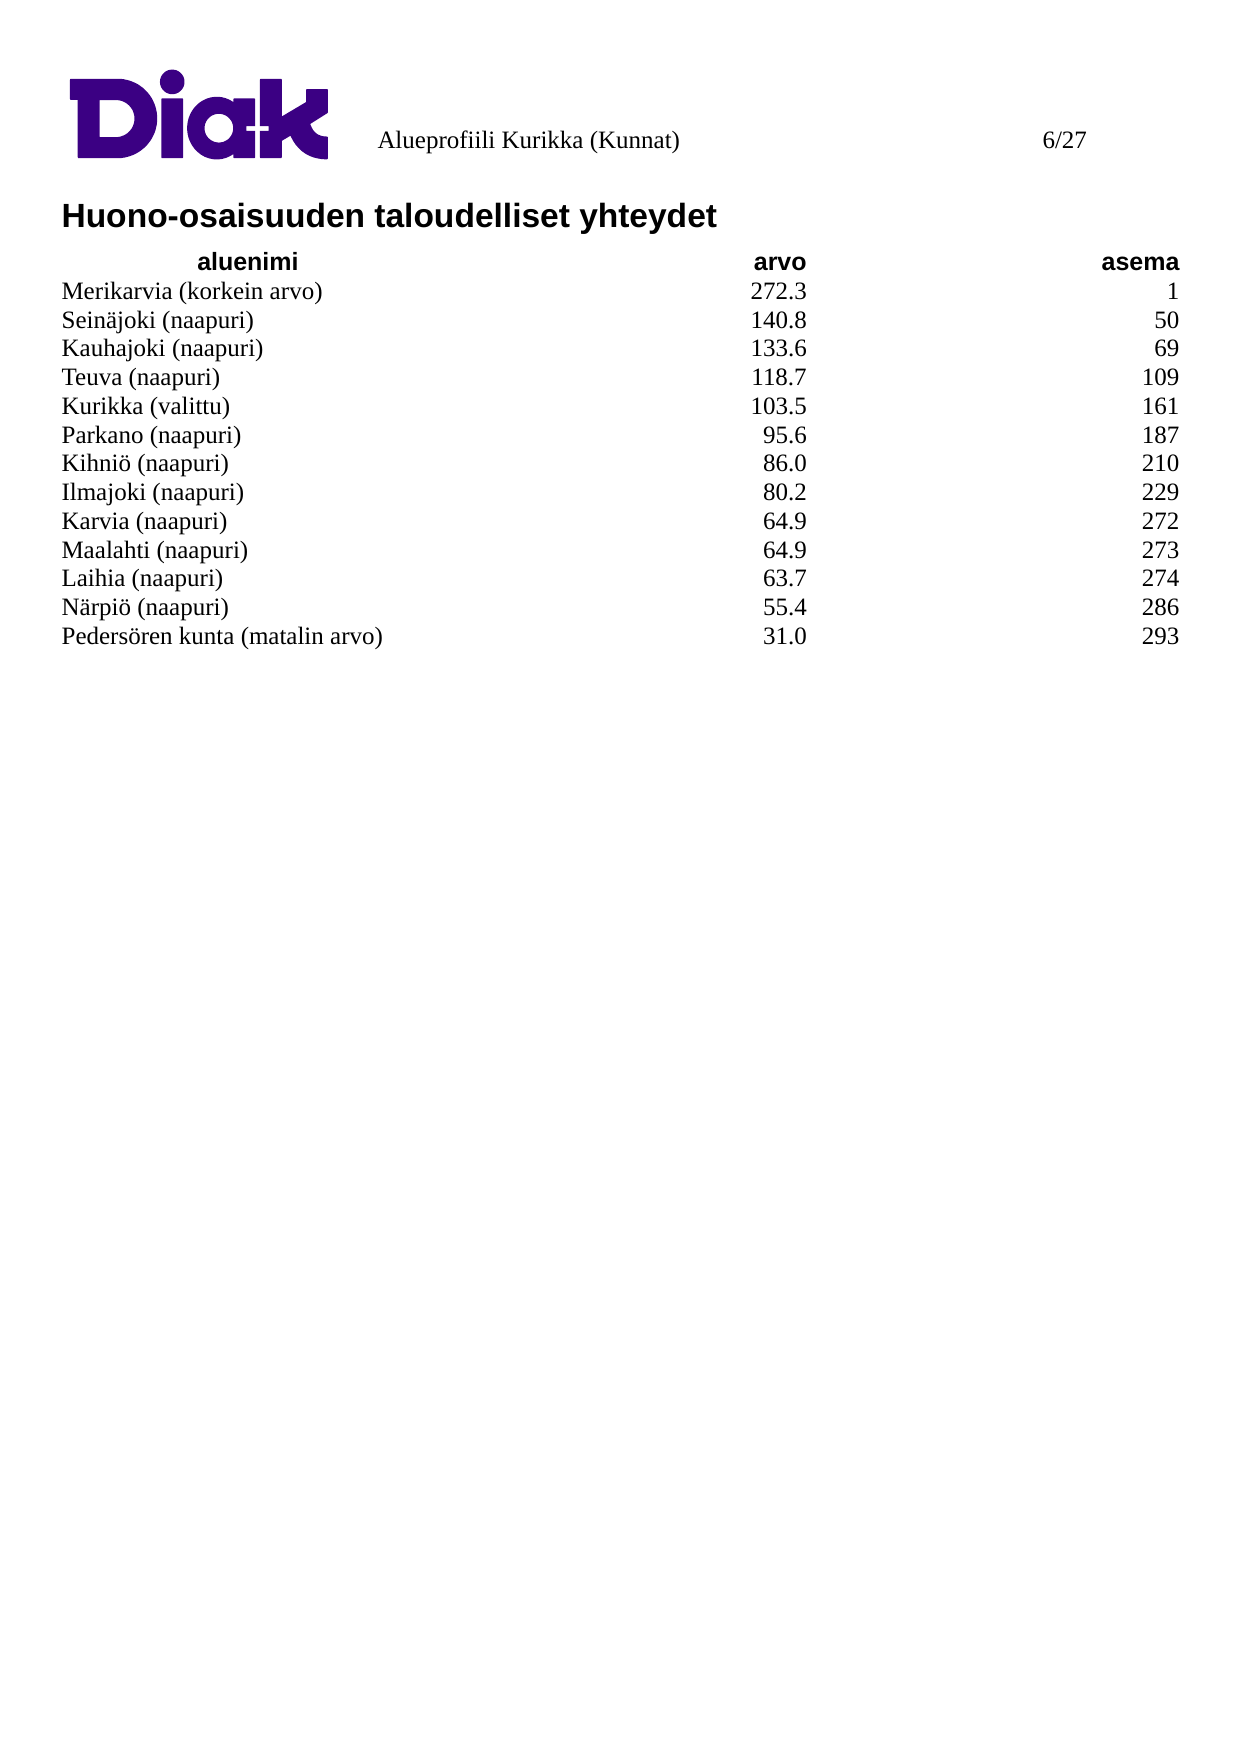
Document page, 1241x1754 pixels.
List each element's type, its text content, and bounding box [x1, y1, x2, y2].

table_cell 103.5 [434, 391, 806, 420]
table_cell 133.6 [434, 334, 806, 362]
subtitle Huono-osaisuuden taloudelliset yhteydet [61, 196, 1179, 235]
table_cell 50 [806, 305, 1179, 333]
table_cell 64.9 [434, 506, 806, 535]
table_cell 274 [806, 564, 1179, 592]
table_cell Ilmajoki (naapuri) [61, 477, 434, 506]
table_cell Laihia (naapuri) [61, 564, 434, 592]
table_cell 1 [806, 276, 1179, 305]
table_cell 86.0 [434, 449, 806, 477]
table_cell 63.7 [434, 564, 806, 592]
table_cell 161 [806, 391, 1179, 420]
table_cell Parkano (naapuri) [61, 420, 434, 448]
table_header aluenimi [61, 247, 434, 276]
table_cell Seinäjoki (naapuri) [61, 305, 434, 333]
table_cell 187 [806, 420, 1179, 448]
table_cell 229 [806, 477, 1179, 506]
table_cell 210 [806, 449, 1179, 477]
table_cell 64.9 [434, 535, 806, 563]
table_cell 69 [806, 334, 1179, 362]
table_cell 109 [806, 362, 1179, 391]
table_cell Teuva (naapuri) [61, 362, 434, 391]
table_cell 293 [806, 621, 1179, 650]
table_header asema [806, 247, 1179, 276]
table_cell 55.4 [434, 592, 806, 621]
table_cell 286 [806, 592, 1179, 621]
table_cell 140.8 [434, 305, 806, 333]
table_cell Pedersören kunta (matalin arvo) [61, 621, 434, 650]
table_cell Maalahti (naapuri) [61, 535, 434, 563]
table_cell Kurikka (valittu) [61, 391, 434, 420]
table_cell 80.2 [434, 477, 806, 506]
table_cell 273 [806, 535, 1179, 563]
table_cell 118.7 [434, 362, 806, 391]
table_cell Närpiö (naapuri) [61, 592, 434, 621]
table_cell 95.6 [434, 420, 806, 448]
table_cell Karvia (naapuri) [61, 506, 434, 535]
table_cell Kauhajoki (naapuri) [61, 334, 434, 362]
table_cell 272.3 [434, 276, 806, 305]
table_header arvo [434, 247, 806, 276]
table_cell Kihniö (naapuri) [61, 449, 434, 477]
table_cell 31.0 [434, 621, 806, 650]
table_cell Merikarvia (korkein arvo) [61, 276, 434, 305]
table_cell 272 [806, 506, 1179, 535]
